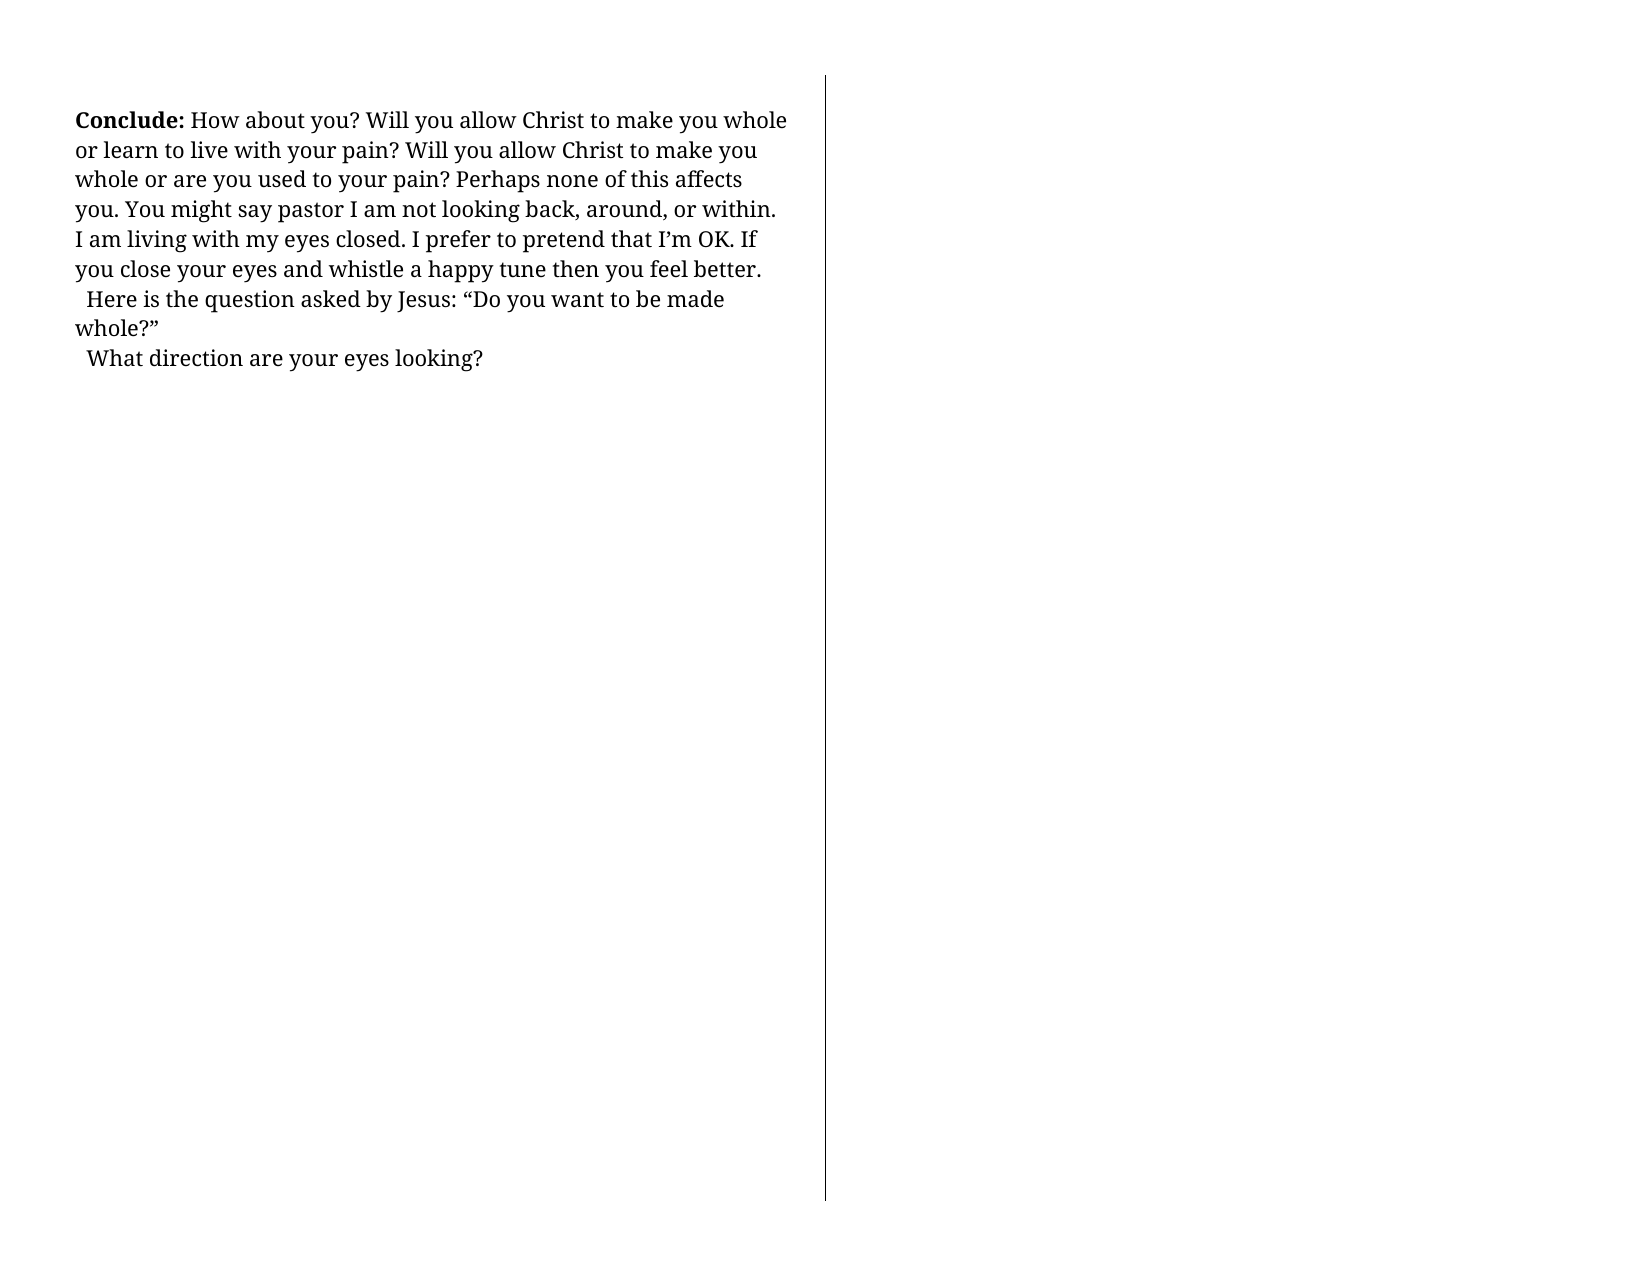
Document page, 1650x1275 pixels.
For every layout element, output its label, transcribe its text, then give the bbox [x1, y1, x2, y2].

text What direction are your eyes looking? [75, 343, 788, 373]
text Conclude: How about you? Will you allow Christ to make you whole or learn to live with your pain? Will you allow Christ to make you whole or are you used to your pain? Perhaps none of this affects you. You might say pastor I am not looking back, around, or within. I am living with my eyes closed. I prefer to pretend that I’m OK. If you close your eyes and whistle a happy tune then you feel better. [75, 105, 788, 283]
text Here is the question asked by Jesus: “Do you want to be made whole?” [75, 283, 788, 343]
